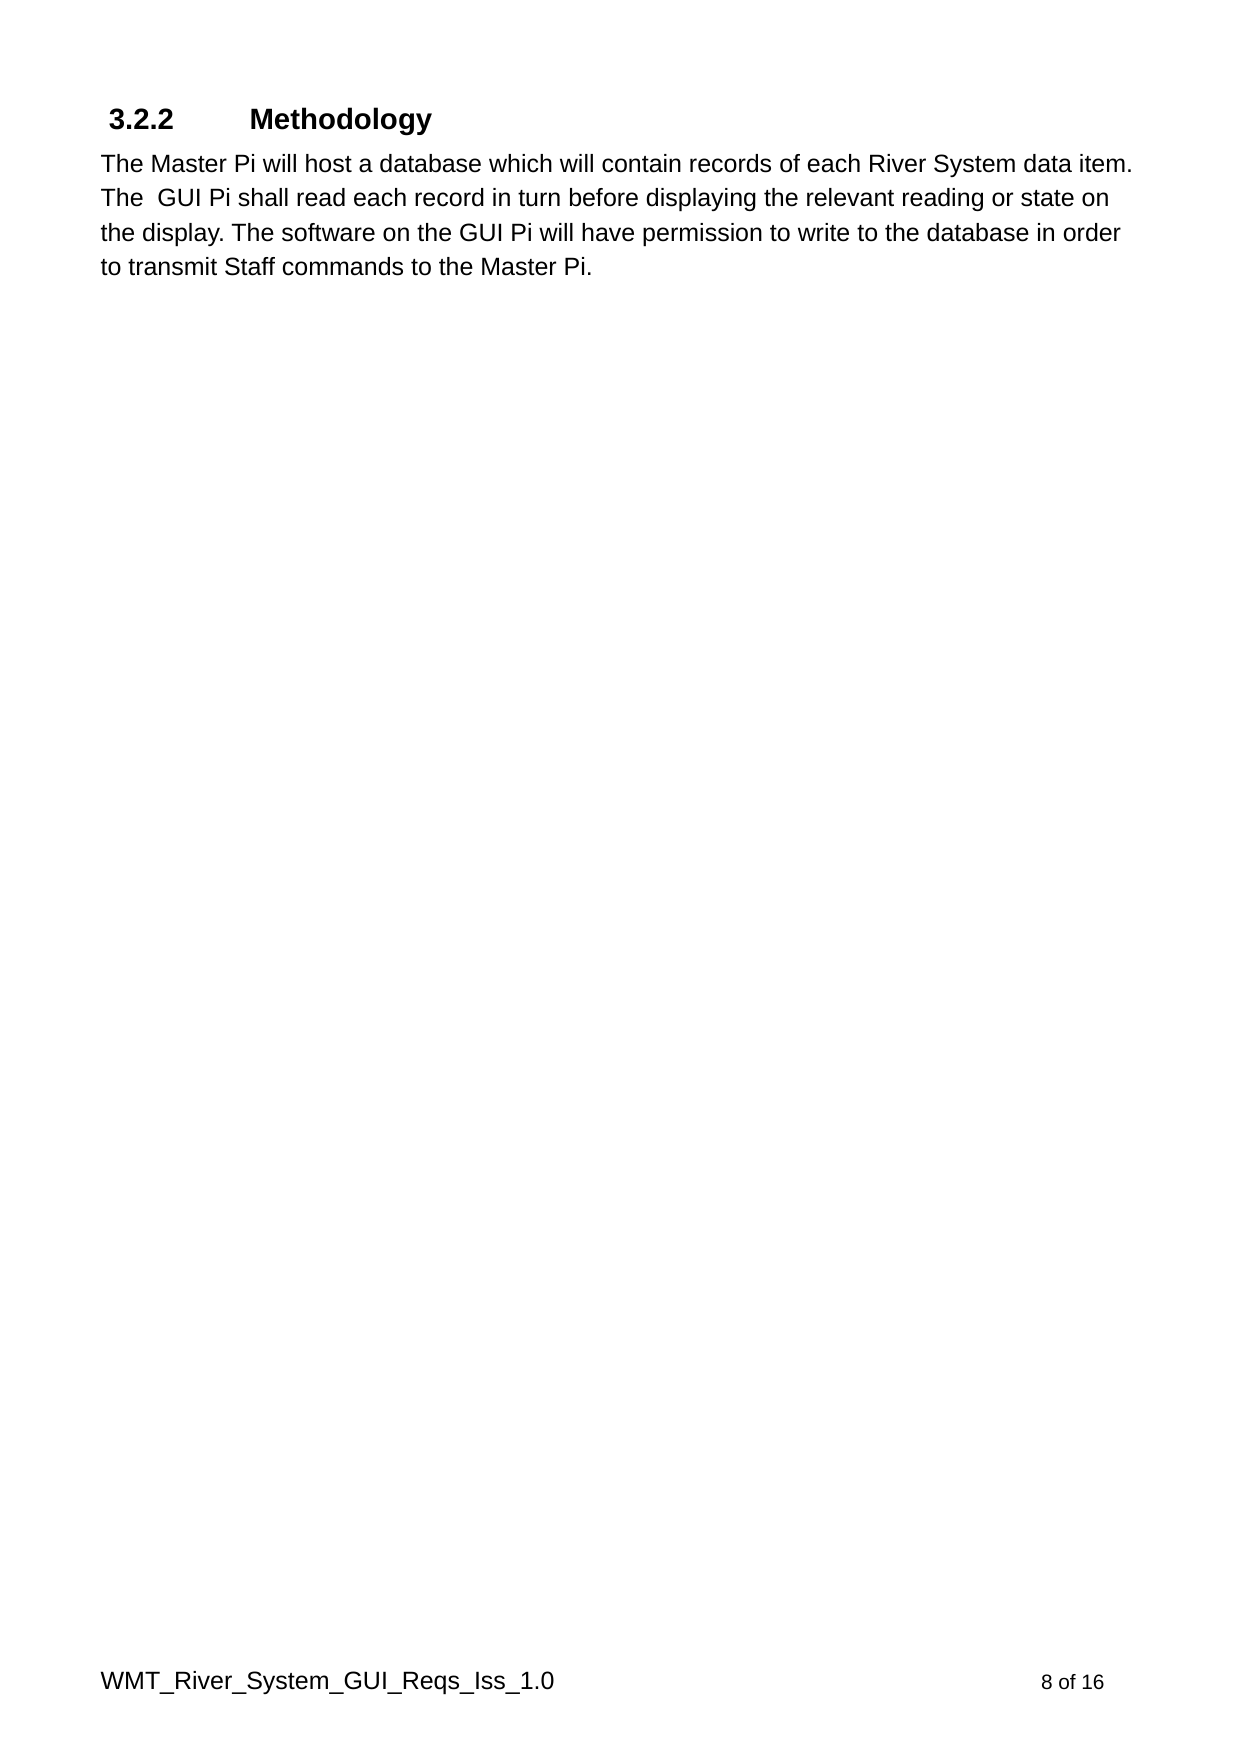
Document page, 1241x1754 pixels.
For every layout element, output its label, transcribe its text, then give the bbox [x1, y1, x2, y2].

text The Master Pi will host a database which will contain records of each River System data item. The GUI Pi shall read each record in turn before displaying the relevant reading or state on the display. The software on the GUI Pi will have permission to write to the database in order to transmit Staff commands to the Master Pi. [100, 148, 1140, 281]
subtitle Methodology [100, 102, 1140, 136]
